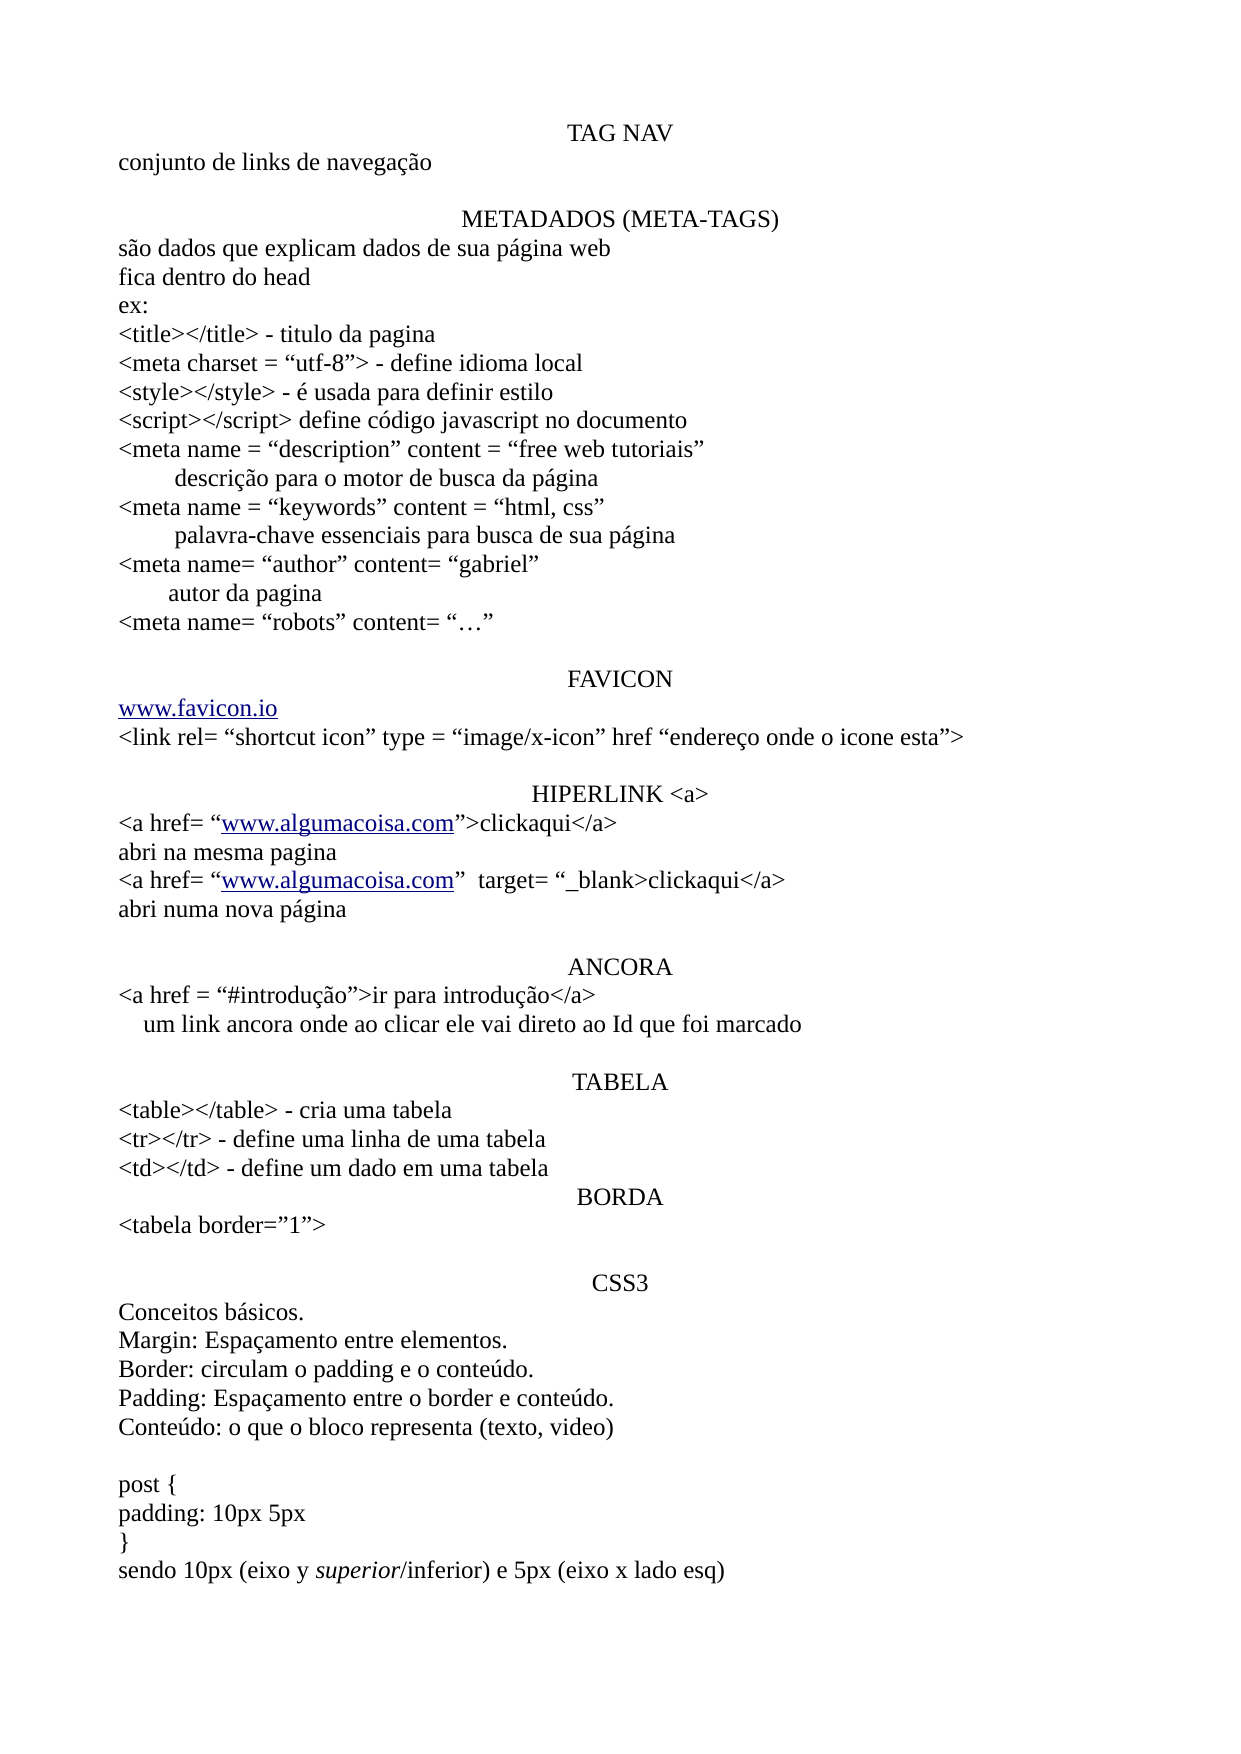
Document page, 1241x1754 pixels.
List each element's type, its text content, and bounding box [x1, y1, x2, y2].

text TAG NAV [118, 118, 1122, 147]
text <tr></tr> - define uma linha de uma tabela [118, 1124, 1122, 1153]
text Margin: Espaçamento entre elementos. [118, 1326, 1122, 1354]
text abri numa nova página [118, 894, 1122, 923]
text <table></table> - cria uma tabela [118, 1096, 1122, 1124]
text <meta name = “description” content = “free web tutoriais” [118, 434, 1122, 463]
text <a href= “www.algumacoisa.com”>clickaqui</a> [118, 808, 1122, 837]
text <meta name= “author” content= “gabriel” [118, 549, 1122, 578]
text Padding: Espaçamento entre o border e conteúdo. [118, 1383, 1122, 1412]
text conjunto de links de navegação [118, 147, 1122, 176]
text <td></td> - define um dado em uma tabela [118, 1153, 1122, 1182]
text abri na mesma pagina [118, 837, 1122, 866]
text <meta name = “keywords” content = “html, css” [118, 492, 1122, 521]
text Conteúdo: o que o bloco representa (texto, video) [118, 1412, 1122, 1441]
text ex: [118, 291, 1122, 319]
text fica dentro do head [118, 262, 1122, 291]
text <meta name= “robots” content= “…” [118, 607, 1122, 636]
text <a href = “#introdução”>ir para introdução</a> [118, 981, 1122, 1009]
text METADADOS (META-TAGS) [118, 204, 1122, 233]
text <style></style> - é usada para definir estilo [118, 377, 1122, 406]
text são dados que explicam dados de sua página web [118, 233, 1122, 262]
text Conceitos básicos. [118, 1297, 1122, 1326]
text <a href= “www.algumacoisa.com” target= “_blank>clickaqui</a> [118, 866, 1122, 894]
text <script></script> define código javascript no documento [118, 406, 1122, 434]
text TABELA [118, 1067, 1122, 1096]
text <meta charset = “utf-8”> - define idioma local [118, 348, 1122, 377]
text FAVICON [118, 664, 1122, 693]
text } [118, 1527, 1122, 1556]
text autor da pagina [118, 578, 1122, 607]
text Border: circulam o padding e o conteúdo. [118, 1354, 1122, 1383]
text palavra-chave essenciais para busca de sua página [118, 521, 1122, 549]
text sendo 10px (eixo y superior/inferior) e 5px (eixo x lado esq) [118, 1556, 1122, 1584]
text um link ancora onde ao clicar ele vai direto ao Id que foi marcado [118, 1009, 1122, 1038]
text post { [118, 1469, 1122, 1498]
text <link rel= “shortcut icon” type = “image/x-icon” href “endereço onde o icone esta”> [118, 722, 1122, 751]
text descrição para o motor de busca da página [118, 463, 1122, 492]
text <tabela border=”1”> [118, 1211, 1122, 1239]
text BORDA [118, 1182, 1122, 1211]
text <title></title> - titulo da pagina [118, 319, 1122, 348]
text ANCORA [118, 952, 1122, 981]
text CSS3 [118, 1268, 1122, 1297]
text padding: 10px 5px [118, 1498, 1122, 1527]
text www.favicon.io [118, 693, 1122, 722]
text HIPERLINK <a> [118, 779, 1122, 808]
